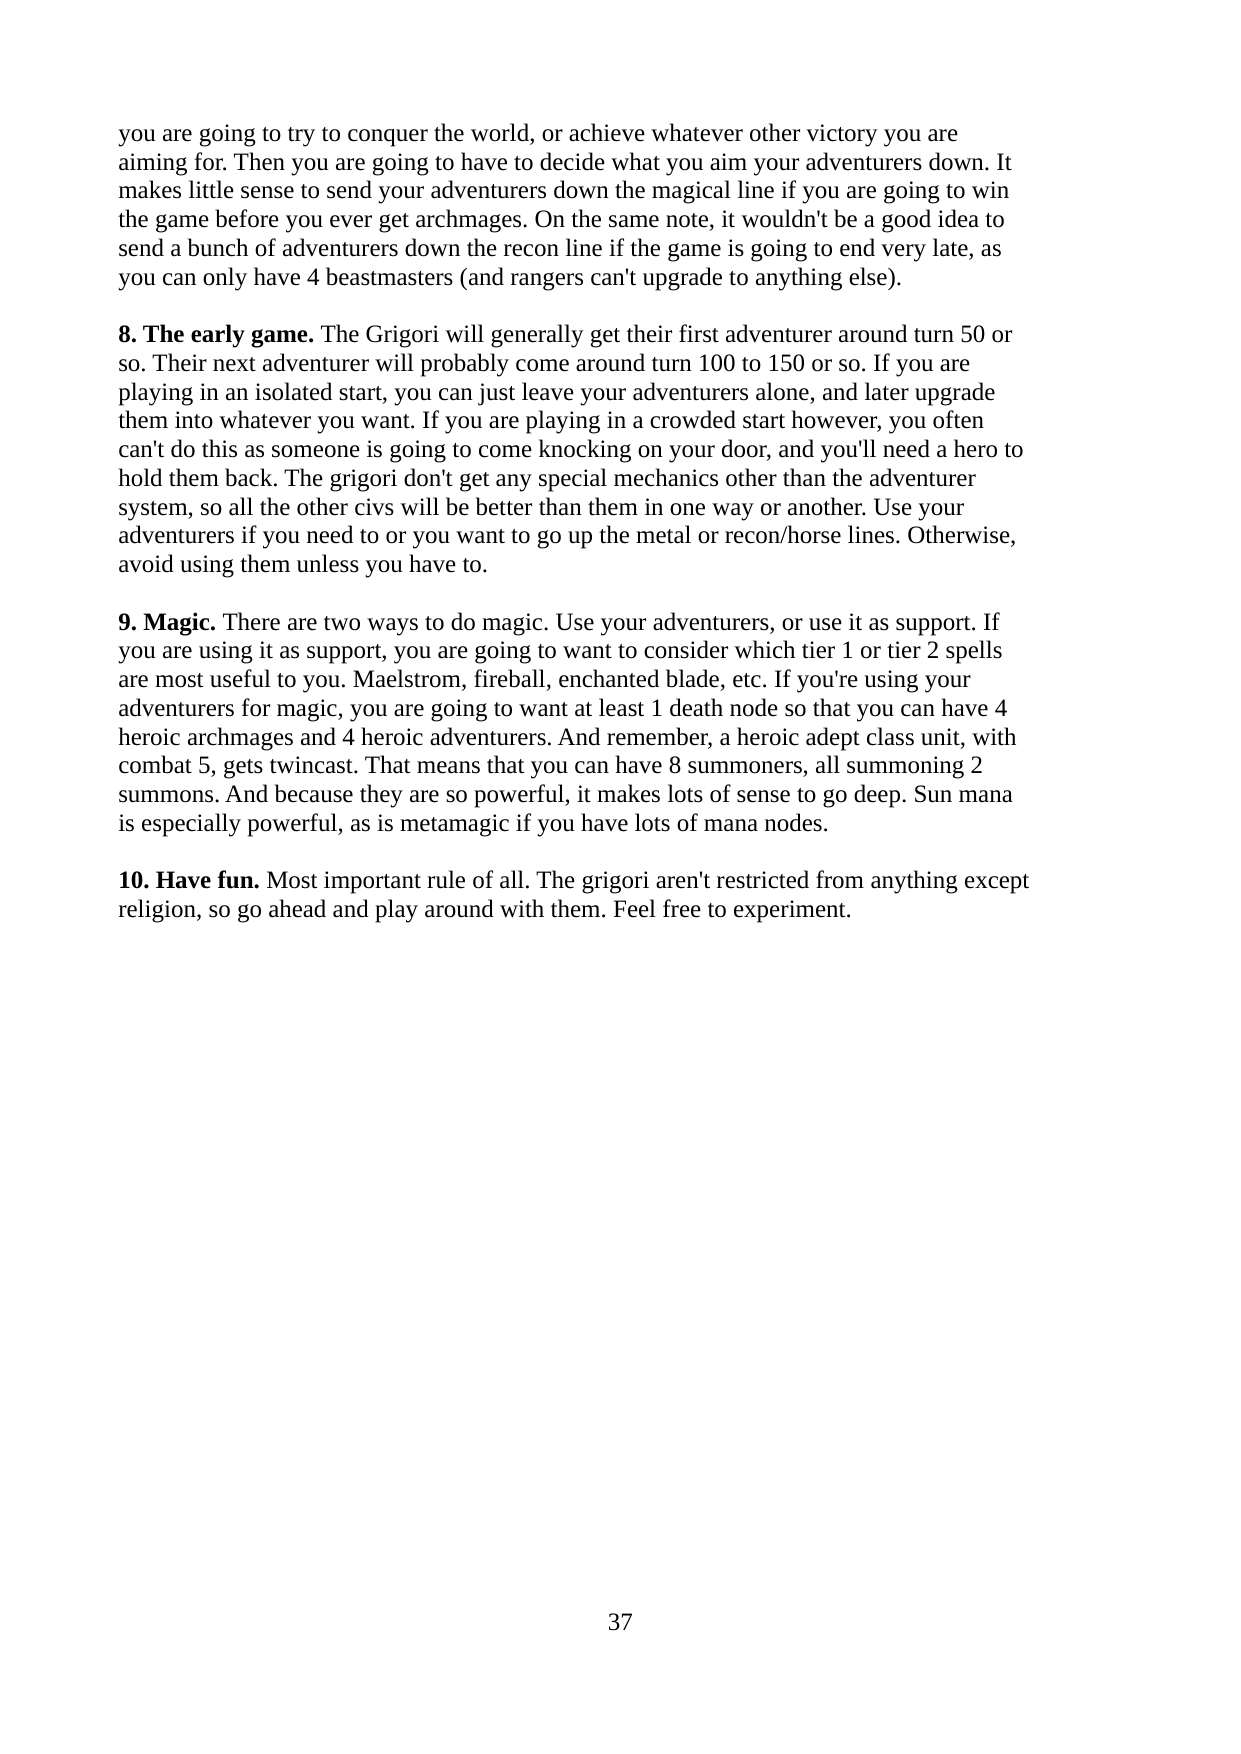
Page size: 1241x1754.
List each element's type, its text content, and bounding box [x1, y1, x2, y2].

text 10. Have fun. Most important rule of all. The grigori aren't restricted from anything except religion, so go ahead and play around with them. Feel free to experiment. [118, 866, 1032, 923]
text you are going to try to conquer the world, or achieve whatever other victory you are aiming for. Then you are going to have to decide what you aim your adventurers down. It makes little sense to send your adventurers down the magical line if you are going to win the game before you ever get archmages. On the same note, it wouldn't be a good idea to send a bunch of adventurers down the recon line if the game is going to end very late, as you can only have 4 beastmasters (and rangers can't upgrade to anything else). [118, 118, 1032, 291]
text 9. Magic. There are two ways to do magic. Use your adventurers, or use it as support. If you are using it as support, you are going to want to consider which tier 1 or tier 2 spells are most useful to you. Maelstrom, fireball, enchanted blade, etc. If you're using your adventurers for magic, you are going to want at least 1 death node so that you can have 4 heroic archmages and 4 heroic adventurers. And remember, a heroic adept class unit, with combat 5, gets twincast. That means that you can have 8 summoners, all summoning 2 summons. And because they are so powerful, it makes lots of sense to go deep. Sun mana is especially powerful, as is metamagic if you have lots of mana nodes. [118, 607, 1032, 837]
text 8. The early game. The Grigori will generally get their first adventurer around turn 50 or so. Their next adventurer will probably come around turn 100 to 150 or so. If you are playing in an isolated start, you can just leave your adventurers alone, and later upgrade them into whatever you want. If you are playing in a crowded start however, you often can't do this as someone is going to come knocking on your door, and you'll need a hero to hold them back. The grigori don't get any special mechanics other than the adventurer system, so all the other civs will be better than them in one way or another. Use your adventurers if you need to or you want to go up the metal or recon/horse lines. Otherwise, avoid using them unless you have to. [118, 319, 1032, 578]
